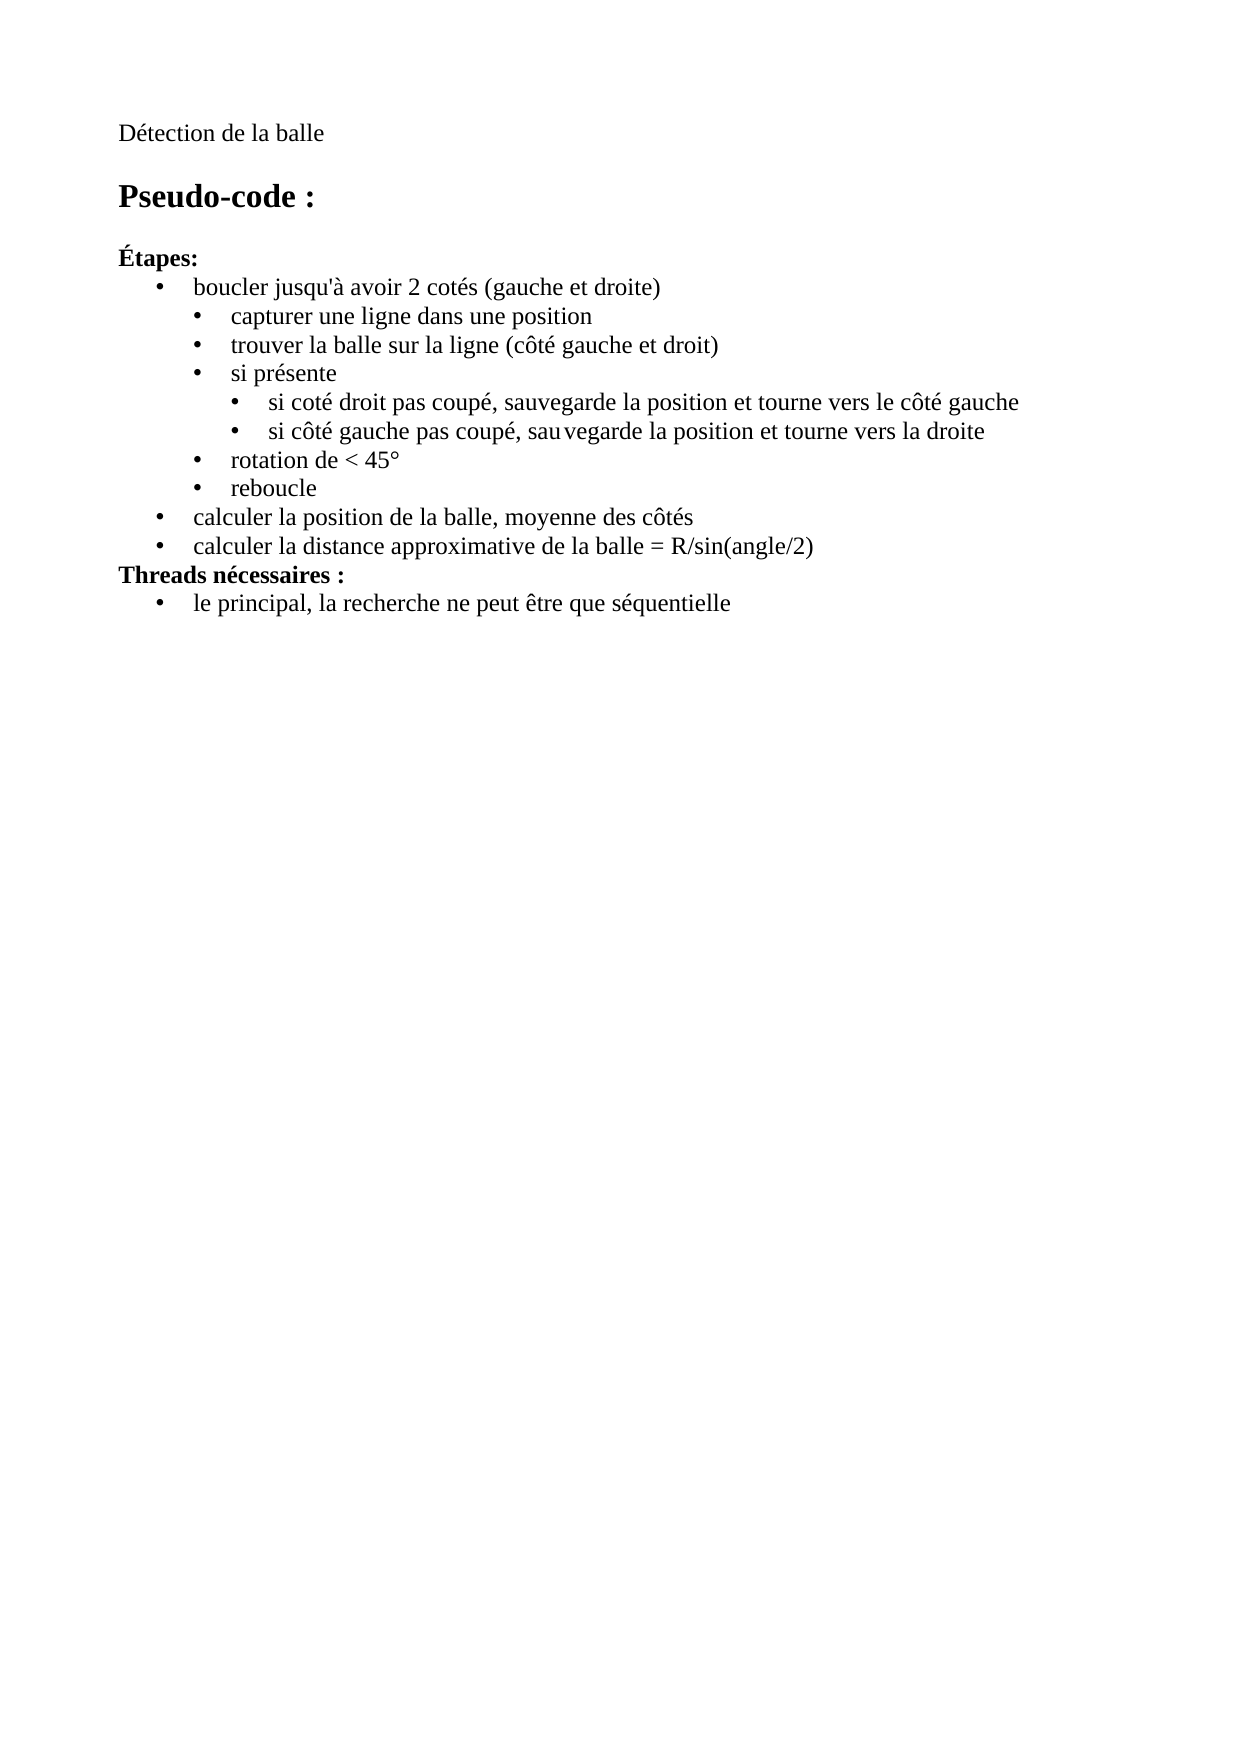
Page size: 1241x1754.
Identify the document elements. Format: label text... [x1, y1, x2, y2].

list boucler jusqu'à avoir 2 cotés (gauche et droite) [156, 272, 1122, 301]
text Threads nécessaires : [118, 560, 1122, 588]
text Étapes: [118, 243, 1122, 272]
list reboucle [193, 473, 1122, 502]
list si côté gauche pas coupé, sau vegarde la position et tourne vers la droite [231, 416, 1122, 445]
list calculer la position de la balle, moyenne des côtés [156, 502, 1122, 531]
list calculer la distance approximative de la balle = R/sin(angle/2) [156, 531, 1122, 560]
list si coté droit pas coupé, sauvegarde la position et tourne vers le côté gauche [231, 387, 1122, 416]
list le principal, la recherche ne peut être que séquentielle [156, 588, 1122, 617]
list rotation de < 45° [193, 445, 1122, 473]
list trouver la balle sur la ligne (côté gauche et droit) [193, 330, 1122, 358]
list capturer une ligne dans une position [193, 301, 1122, 330]
text Pseudo-code : [118, 176, 1122, 215]
list si présente [193, 358, 1122, 387]
